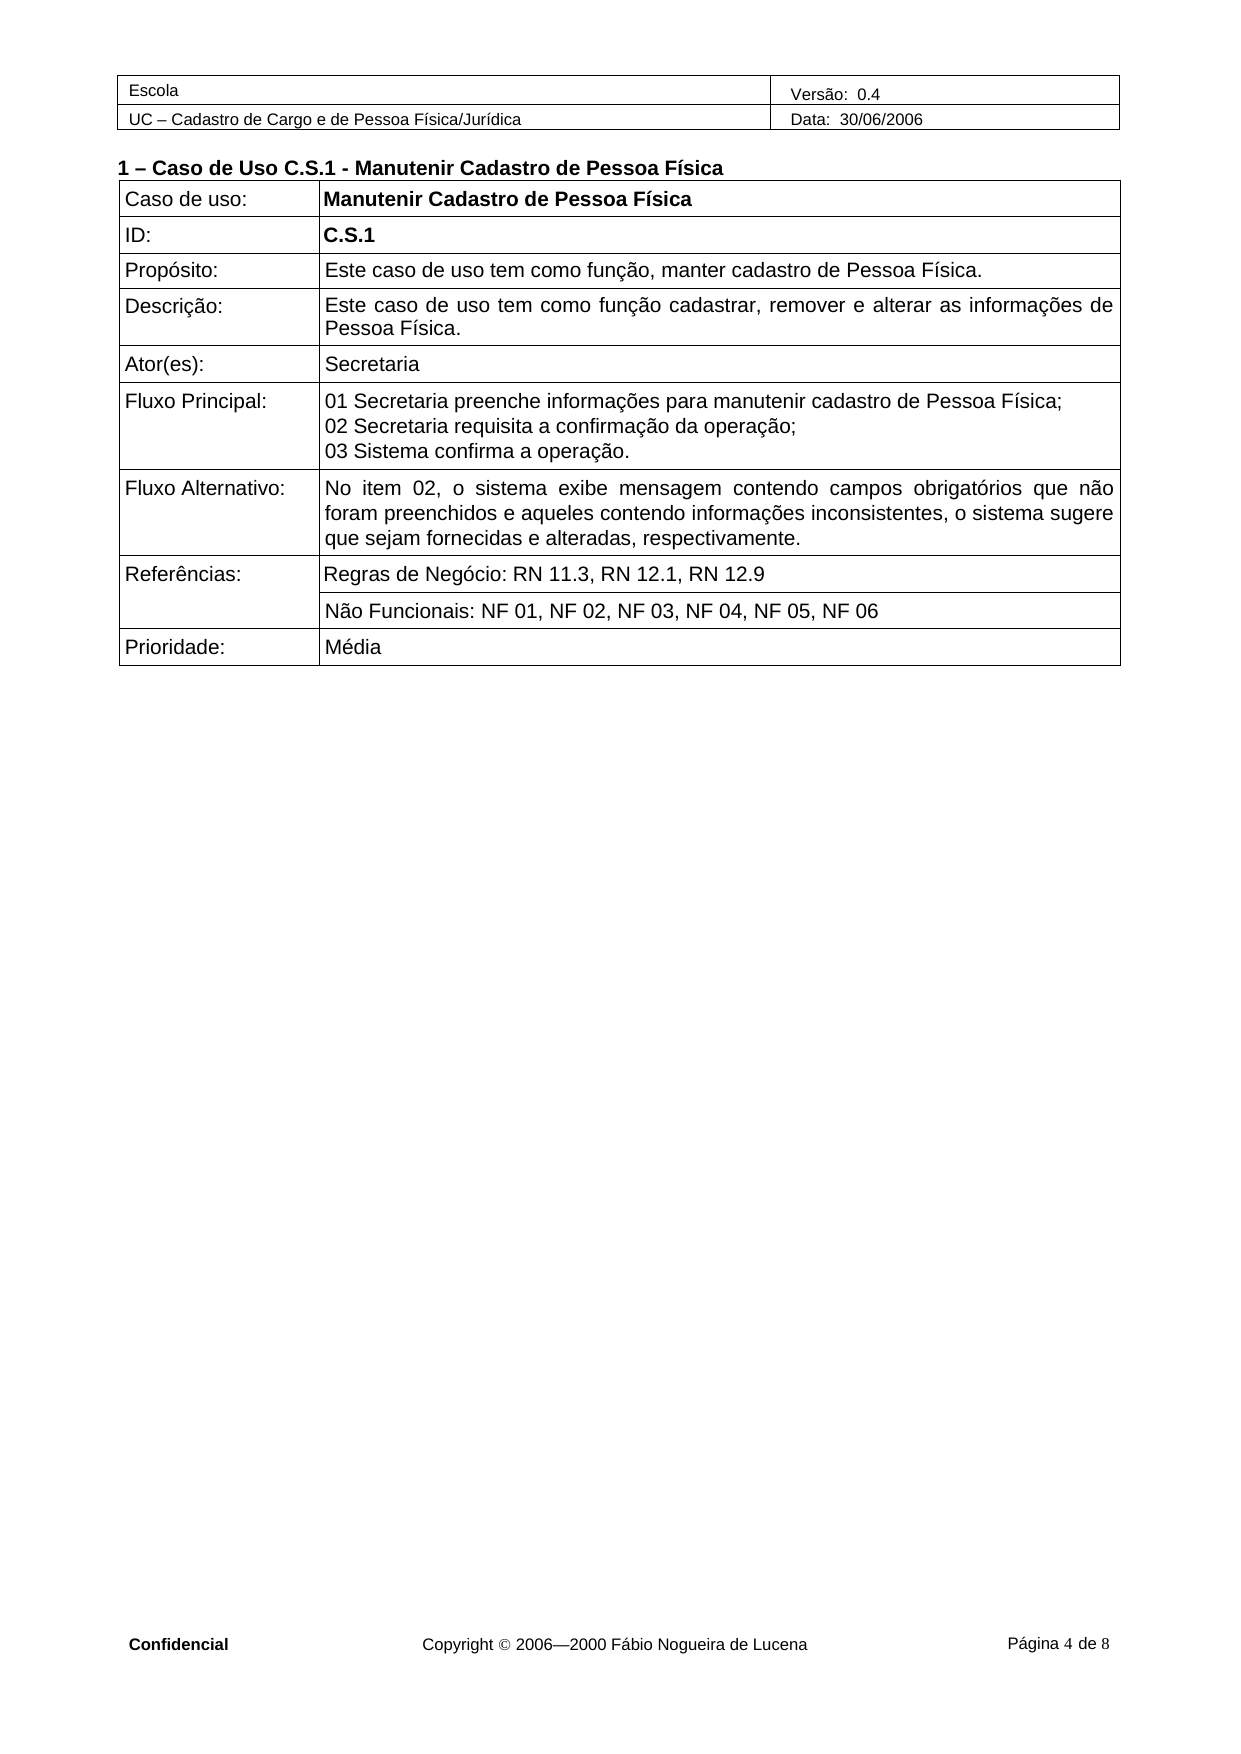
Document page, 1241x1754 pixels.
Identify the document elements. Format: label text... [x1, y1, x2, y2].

table_cell Média [320, 629, 1120, 665]
table_cell Este caso de uso tem como função cadastrar, remover e alterar as informações de Pessoa Física. [320, 289, 1120, 345]
table_header Regras de Negócio: RN 11.3, RN 12.1, RN 12.9 [320, 556, 1120, 592]
table_cell Ator(es): [120, 346, 319, 382]
table_cell Propósito: [120, 254, 319, 287]
table_cell Fluxo Principal: [120, 383, 319, 468]
table_cell C.S.1 [320, 217, 1120, 253]
table_cell Prioridade: [120, 629, 319, 665]
table_header Manutenir Cadastro de Pessoa Física [320, 181, 1120, 216]
table_cell Não Funcionais: NF 01, NF 02, NF 03, NF 04, NF 05, NF 06 [320, 593, 1120, 628]
table_cell Este caso de uso tem como função, manter cadastro de Pessoa Física. [320, 254, 1120, 287]
table_header Caso de uso: [120, 181, 319, 216]
table_cell No item 02, o sistema exibe mensagem contendo campos obrigatórios que não foram preenchidos e aqueles contendo informações inconsistentes, o sistema sugere que sejam fornecidas e alteradas, respectivamente. [320, 470, 1120, 555]
table_cell ID: [120, 217, 319, 253]
text 1 – Caso de Uso C.S.1 - Manutenir Cadastro de Pessoa Física [117, 154, 1120, 179]
table_cell 01 Secretaria preenche informações para manutenir cadastro de Pessoa Física; 02 Secretaria requisita a confirmação da operação; 03 Sistema confirma a operação. [320, 383, 1120, 468]
table_cell Referências: [120, 556, 319, 628]
table_cell Secretaria [320, 346, 1120, 382]
table_cell Descrição: [120, 289, 319, 345]
table_cell Fluxo Alternativo: [120, 470, 319, 555]
